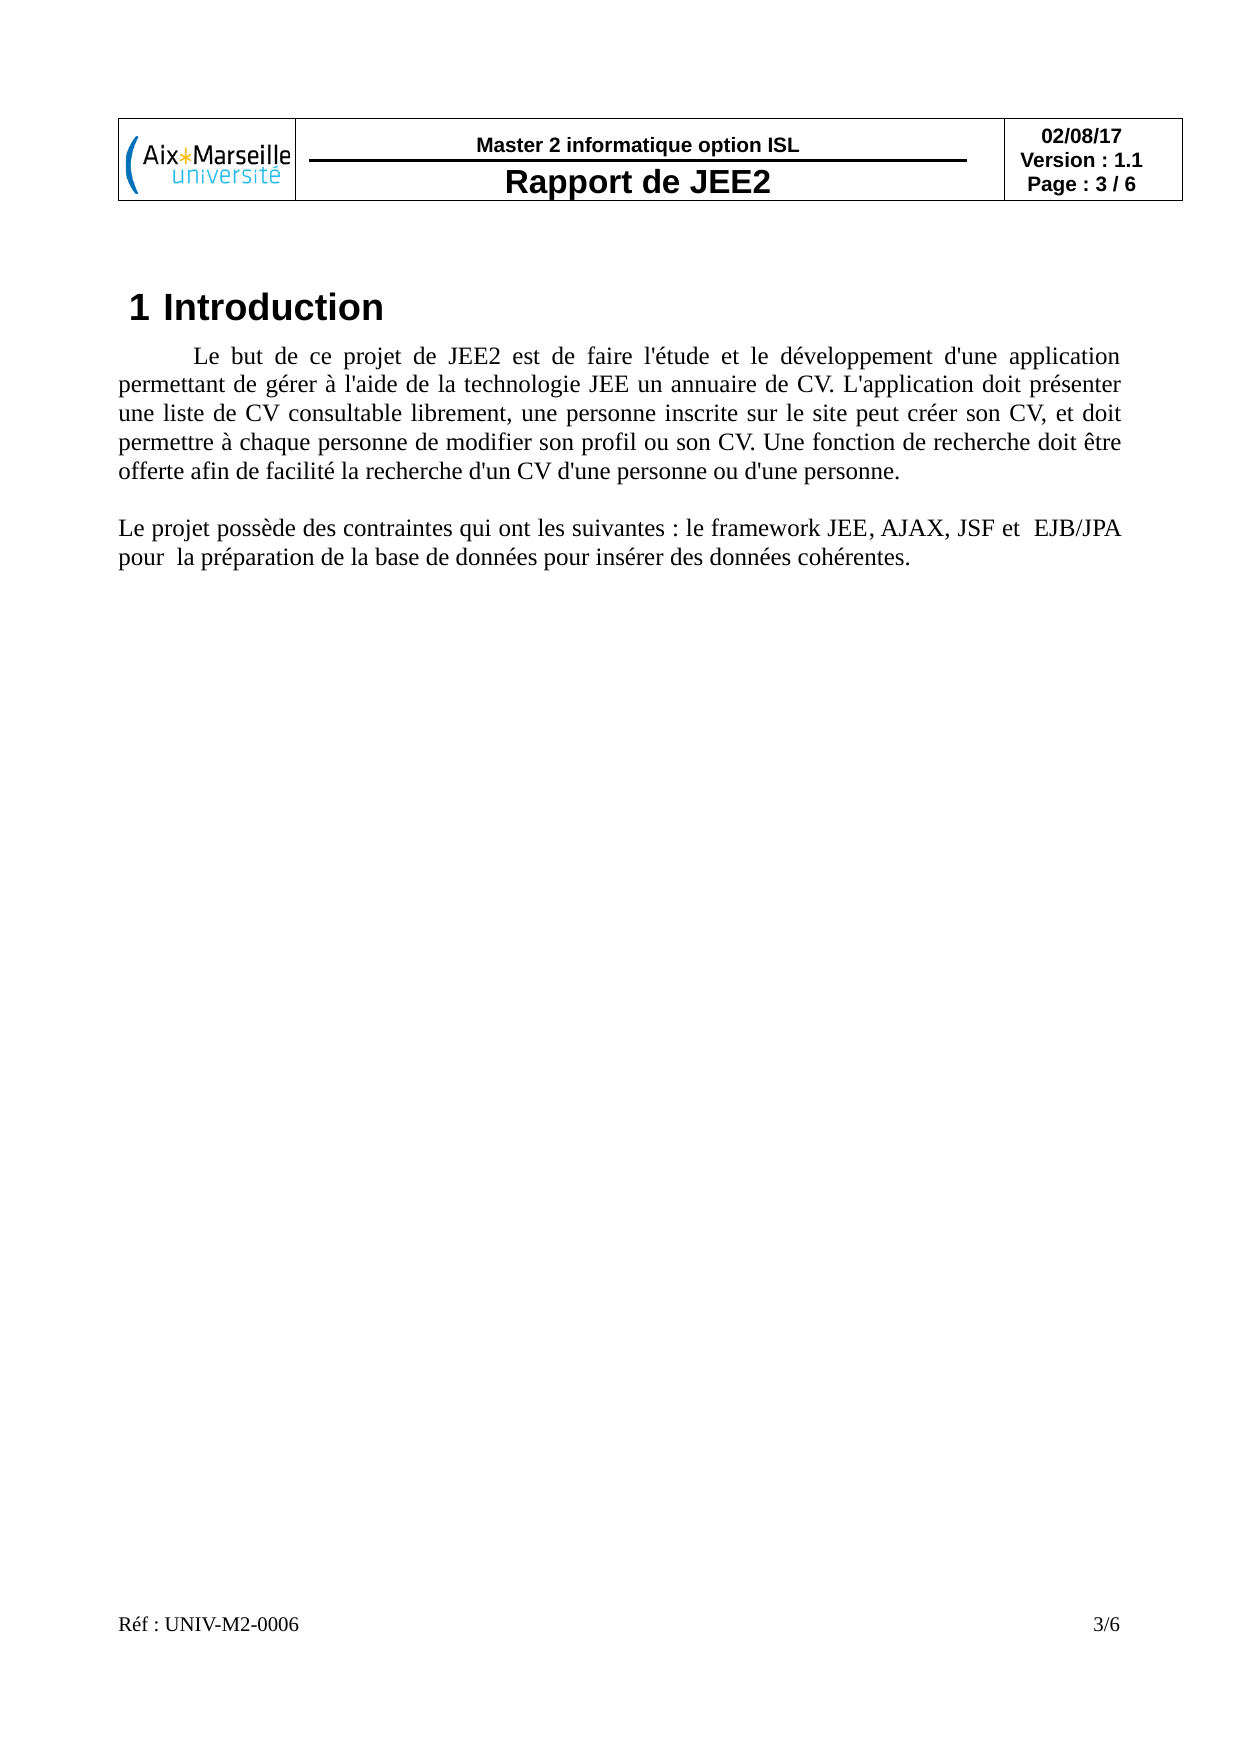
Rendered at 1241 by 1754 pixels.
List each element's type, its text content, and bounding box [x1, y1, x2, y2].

picture [125, 136, 290, 194]
text Le but de ce projet de JEE2 est de faire l'étude et le développement d'une application permettant de gérer à l'aide de la technologie JEE un annuaire de CV. L'application doit présenter une liste de CV consultable librement, une personne inscrite sur le site peut créer son CV, et doit permettre à chaque personne de modifier son profil ou son CV. Une fonction de recherche doit être offerte afin de facilité la recherche d'un CV d'une personne ou d'une personne. [118, 341, 1122, 484]
subtitle Introduction [118, 284, 1122, 328]
text Le projet possède des contraintes qui ont les suivantes : le framework JEE, AJAX, JSF et EJB/JPA pour la préparation de la base de données pour insérer des données cohérentes. [118, 513, 1122, 571]
